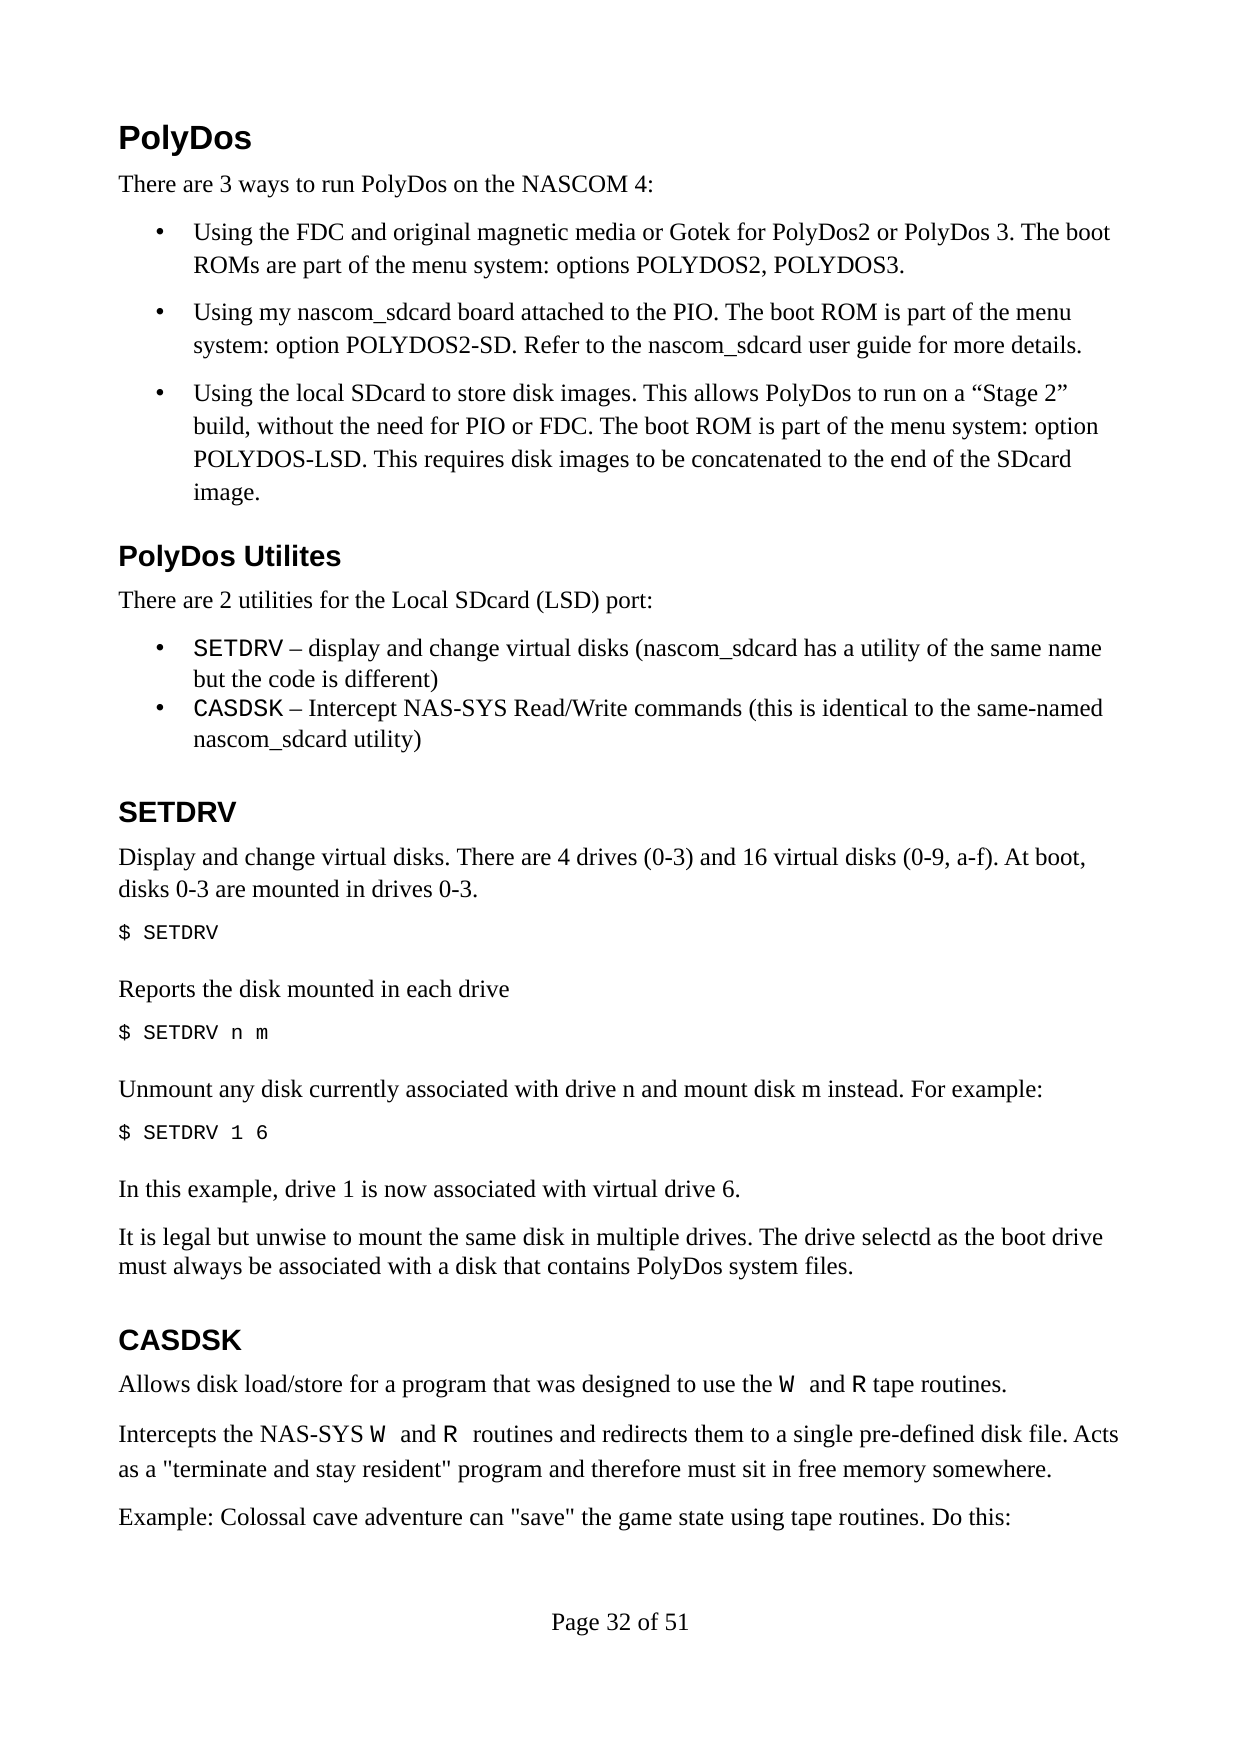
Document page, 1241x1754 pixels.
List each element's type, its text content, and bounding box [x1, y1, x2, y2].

text Unmount any disk currently associated with drive n and mount disk m instead. For example: [118, 1074, 1122, 1103]
text Allows disk load/store for a program that was designed to use the W and R tape routines. [118, 1369, 1122, 1400]
text There are 3 ways to run PolyDos on the NASCOM 4: [118, 169, 1122, 198]
list CASDSK – Intercept NAS-SYS Read/Write commands (this is identical to the same-named nascom_sdcard utility) [156, 693, 1122, 752]
text Reports the disk mounted in each drive [118, 974, 1122, 1003]
list Using the FDC and original magnetic media or Gotek for PolyDos2 or PolyDos 3. The boot ROMs are part of the menu system: options POLYDOS2, POLYDOS3. [156, 217, 1122, 279]
list Using the local SDcard to store disk images. This allows PolyDos to run on a “Stage 2” build, without the need for PIO or FDC. The boot ROM is part of the menu system: option POLYDOS-LSD. This requires disk images to be concatenated to the end of the SDcard image. [156, 378, 1122, 506]
text $ SETDRV [118, 922, 1122, 946]
text Example: Colossal cave adventure can "save" the game state using tape routines. Do this: [118, 1502, 1122, 1531]
text $ SETDRV n m [118, 1022, 1122, 1046]
subtitle CASDSK [118, 1323, 1122, 1357]
subtitle SETDRV [118, 795, 1122, 829]
text It is legal but unwise to mount the same disk in multiple drives. The drive selectd as the boot drive must always be associated with a disk that contains PolyDos system files. [118, 1222, 1122, 1280]
text Display and change virtual disks. There are 4 drives (0-3) and 16 virtual disks (0-9, a-f). At boot, disks 0-3 are mounted in drives 0-3. [118, 842, 1122, 903]
text Intercepts the NAS-SYS W and R routines and redirects them to a single pre-defined disk file. Acts as a "terminate and stay resident" program and therefore must sit in free memory somewhere. [118, 1419, 1122, 1483]
subtitle PolyDos [118, 118, 1122, 157]
subtitle PolyDos Utilites [118, 539, 1122, 573]
list SETDRV – display and change virtual disks (nascom_sdcard has a utility of the same name but the code is different) [156, 633, 1122, 693]
text $ SETDRV 1 6 [118, 1122, 1122, 1146]
list Using my nascom_sdcard board attached to the PIO. The boot ROM is part of the menu system: option POLYDOS2-SD. Refer to the nascom_sdcard user guide for more details. [156, 297, 1122, 359]
text There are 2 utilities for the Local SDcard (LSD) port: [118, 586, 1122, 614]
text In this example, drive 1 is now associated with virtual drive 6. [118, 1174, 1122, 1203]
